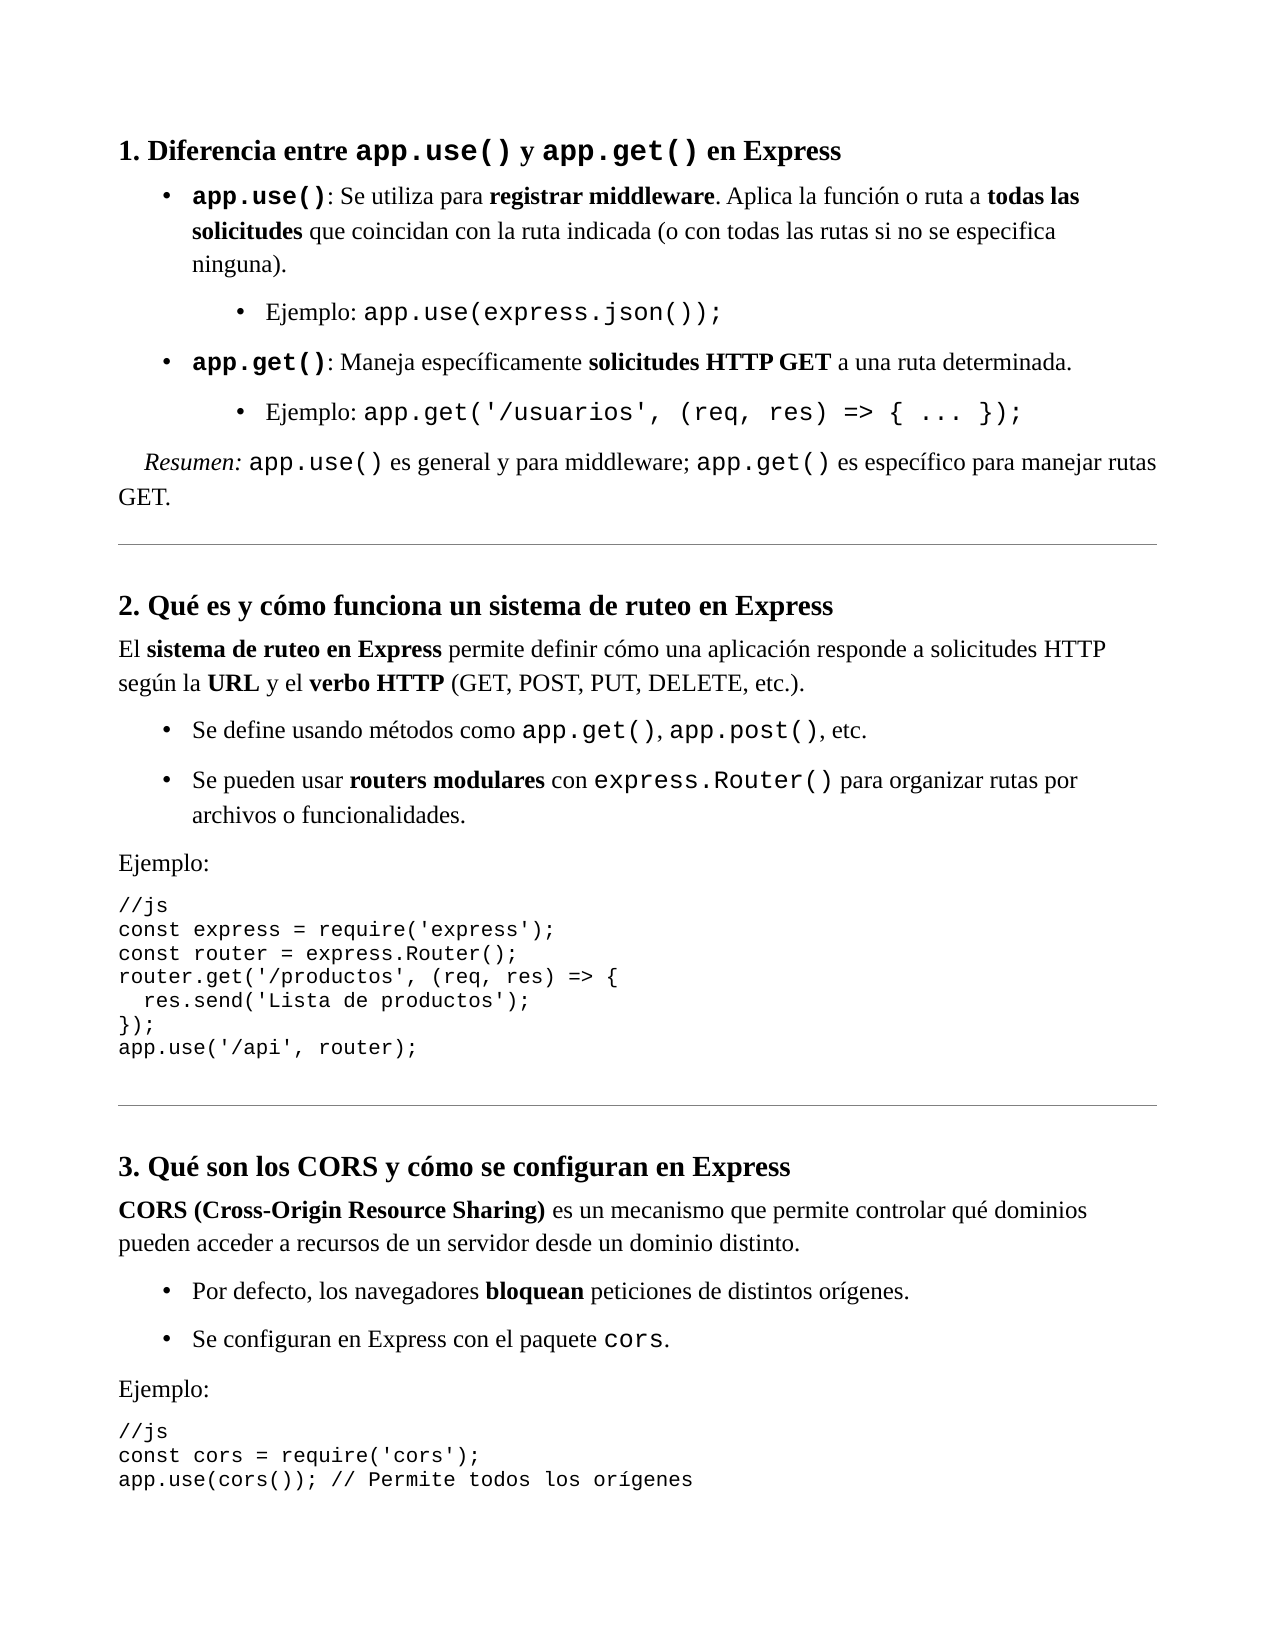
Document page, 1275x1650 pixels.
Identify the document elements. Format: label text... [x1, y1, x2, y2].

list Se pueden usar routers modulares con express.Router() para organizar rutas por archivos o funcionalidades. [162, 765, 1157, 829]
subtitle 1. Diferencia entre app.use() y app.get() en Express [118, 133, 1157, 169]
list Se configuran en Express con el paquete cors. [162, 1324, 1157, 1354]
text const express = require('express'); [118, 919, 1157, 943]
text }); [118, 1014, 1157, 1037]
list Por defecto, los navegadores bloquean peticiones de distintos orígenes. [162, 1276, 1157, 1305]
text router.get('/productos', (req, res) => { [118, 966, 1157, 990]
text res.send('Lista de productos'); [118, 990, 1157, 1014]
subtitle 2. Qué es y cómo funciona un sistema de ruteo en Express [118, 588, 1157, 622]
text El sistema de ruteo en Express permite definir cómo una aplicación responde a solicitudes HTTP según la URL y el verbo HTTP (GET, POST, PUT, DELETE, etc.). [118, 634, 1157, 696]
text CORS (Cross-Origin Resource Sharing) es un mecanismo que permite controlar qué dominios pueden acceder a recursos de un servidor desde un dominio distinto. [118, 1195, 1157, 1257]
list Se define usando métodos como app.get(), app.post(), etc. [162, 715, 1157, 746]
list Ejemplo: app.use(express.json()); [236, 297, 1157, 328]
text const router = express.Router(); [118, 943, 1157, 966]
list app.get(): Maneja específicamente solicitudes HTTP GET a una ruta determinada. [162, 347, 1157, 378]
text //js [118, 1421, 1157, 1445]
text app.use('/api', router); [118, 1037, 1157, 1061]
text app.use(cors()); // Permite todos los orígenes [118, 1468, 1157, 1492]
text //js [118, 896, 1157, 919]
subtitle 3. Qué son los CORS y cómo se configuran en Express [118, 1149, 1157, 1183]
text 🔹 Resumen: app.use() es general y para middleware; app.get() es específico para manejar rutas GET. [118, 447, 1157, 511]
text Ejemplo: [118, 848, 1157, 877]
text const cors = require('cors'); [118, 1445, 1157, 1468]
list app.use(): Se utiliza para registrar middleware. Aplica la función o ruta a todas las solicitudes que coincidan con la ruta indicada (o con todas las rutas si no se especifica ninguna). [162, 181, 1157, 278]
list Ejemplo: app.get('/usuarios', (req, res) => { ... }); [236, 397, 1157, 428]
text Ejemplo: [118, 1374, 1157, 1402]
